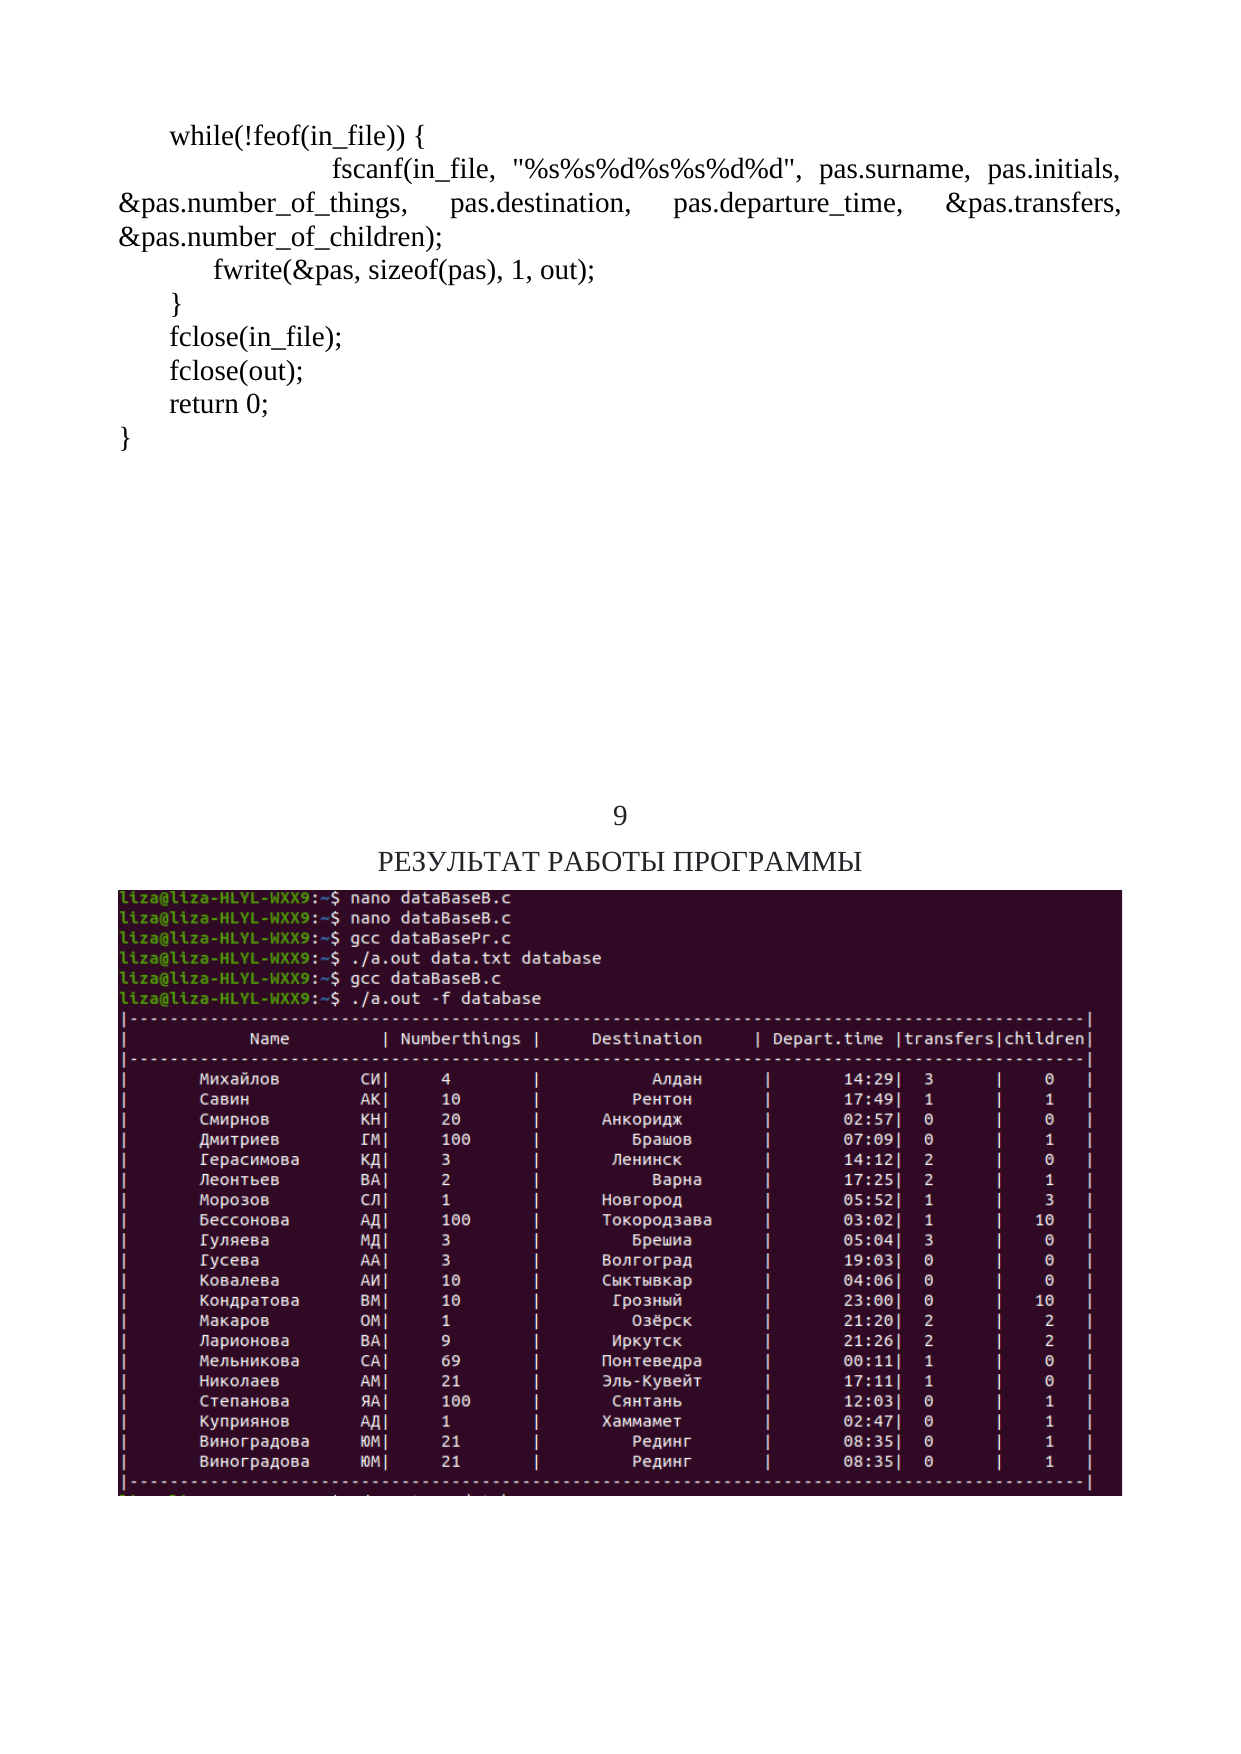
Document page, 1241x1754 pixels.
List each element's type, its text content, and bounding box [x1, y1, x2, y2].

text РЕЗУЛЬТАТ РАБОТЫ ПРОГРАММЫ [118, 844, 1122, 878]
text fwrite(&pas, sizeof(pas), 1, out); [118, 252, 1122, 286]
text 9 [118, 798, 1122, 832]
text } [118, 286, 1122, 319]
text fclose(in_file); [118, 319, 1122, 353]
text fclose(out); [118, 353, 1122, 386]
text while(!feof(in_file)) { [118, 118, 1122, 152]
text fscanf(in_file, "%s%s%d%s%s%d%d", pas.surname, pas.initials, &pas.number_of_things, pas.destination, pas.departure_time, &pas.transfers, &pas.number_of_children); [118, 152, 1122, 252]
text return 0; [118, 386, 1122, 420]
text } [118, 420, 1122, 453]
